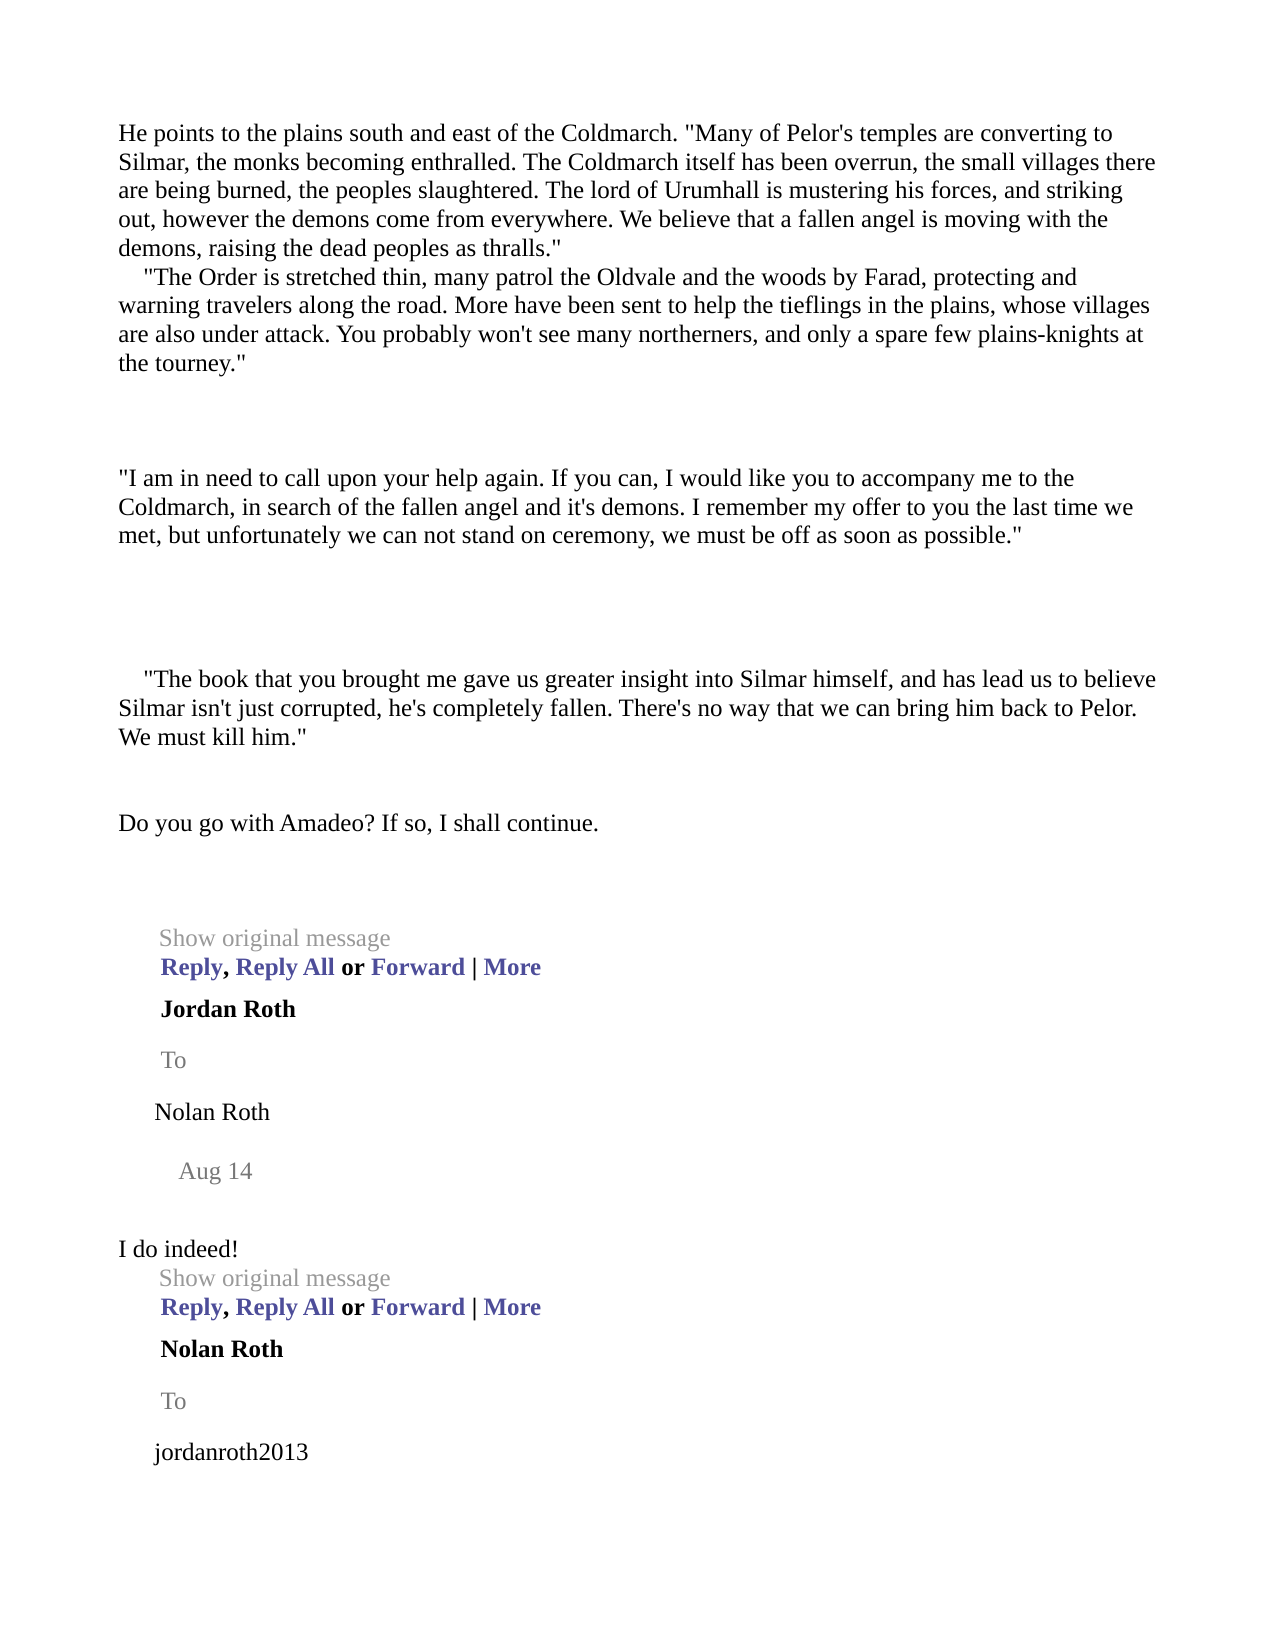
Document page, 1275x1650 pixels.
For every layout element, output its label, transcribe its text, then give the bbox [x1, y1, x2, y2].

text jordanroth2013 [154, 1433, 1005, 1466]
text [27, 1334, 52, 1363]
text Do you go with Amadeo? If so, I shall continue. [118, 808, 1157, 894]
text He points to the plains south and east of the Coldmarch. "Many of Pelor's temples are converting to Silmar, the monks becoming enthralled. The Coldmarch itself has been overrun, the small villages there are being burned, the peoples slaughtered. The lord of Urumhall is mustering his forces, and striking out, however the demons come from everywhere. We believe that a fallen angel is moving with the demons, raising the dead peoples as thralls." [118, 118, 1157, 262]
text I do indeed! [118, 1234, 1157, 1263]
text Jordan Roth [160, 990, 1115, 1023]
text "The Order is stretched thin, many patrol the Oldvale and the woods by Farad, protecting and warning travelers along the road. More have been sent to help the tieflings in the plains, whose villages are also under attack. You probably won't see many northerners, and only a spare few plains-knights at the tourney." [118, 262, 1157, 406]
text To [160, 1382, 1005, 1414]
text Show original message [152, 923, 1115, 952]
text Aug 14 [163, 1147, 1113, 1194]
text To [160, 1042, 1005, 1074]
text Reply, Reply All or Forward | More [160, 1292, 1115, 1321]
text Show original message [152, 1263, 1115, 1292]
text Nolan Roth [154, 1093, 1005, 1126]
text [27, 994, 52, 1023]
text "The book that you brought me gave us greater insight into Silmar himself, and has lead us to believe Silmar isn't just corrupted, he's completely fallen. There's no way that we can bring him back to Pelor. We must kill him." [118, 664, 1157, 779]
text Reply, Reply All or Forward | More [160, 952, 1115, 981]
text "I am in need to call upon your help again. If you can, I would like you to accompany me to the Coldmarch, in search of the fallen angel and it's demons. I remember my offer to you the last time we met, but unfortunately we can not stand on ceremony, we must be off as soon as possible." [118, 463, 1157, 549]
text Nolan Roth [160, 1330, 1115, 1363]
